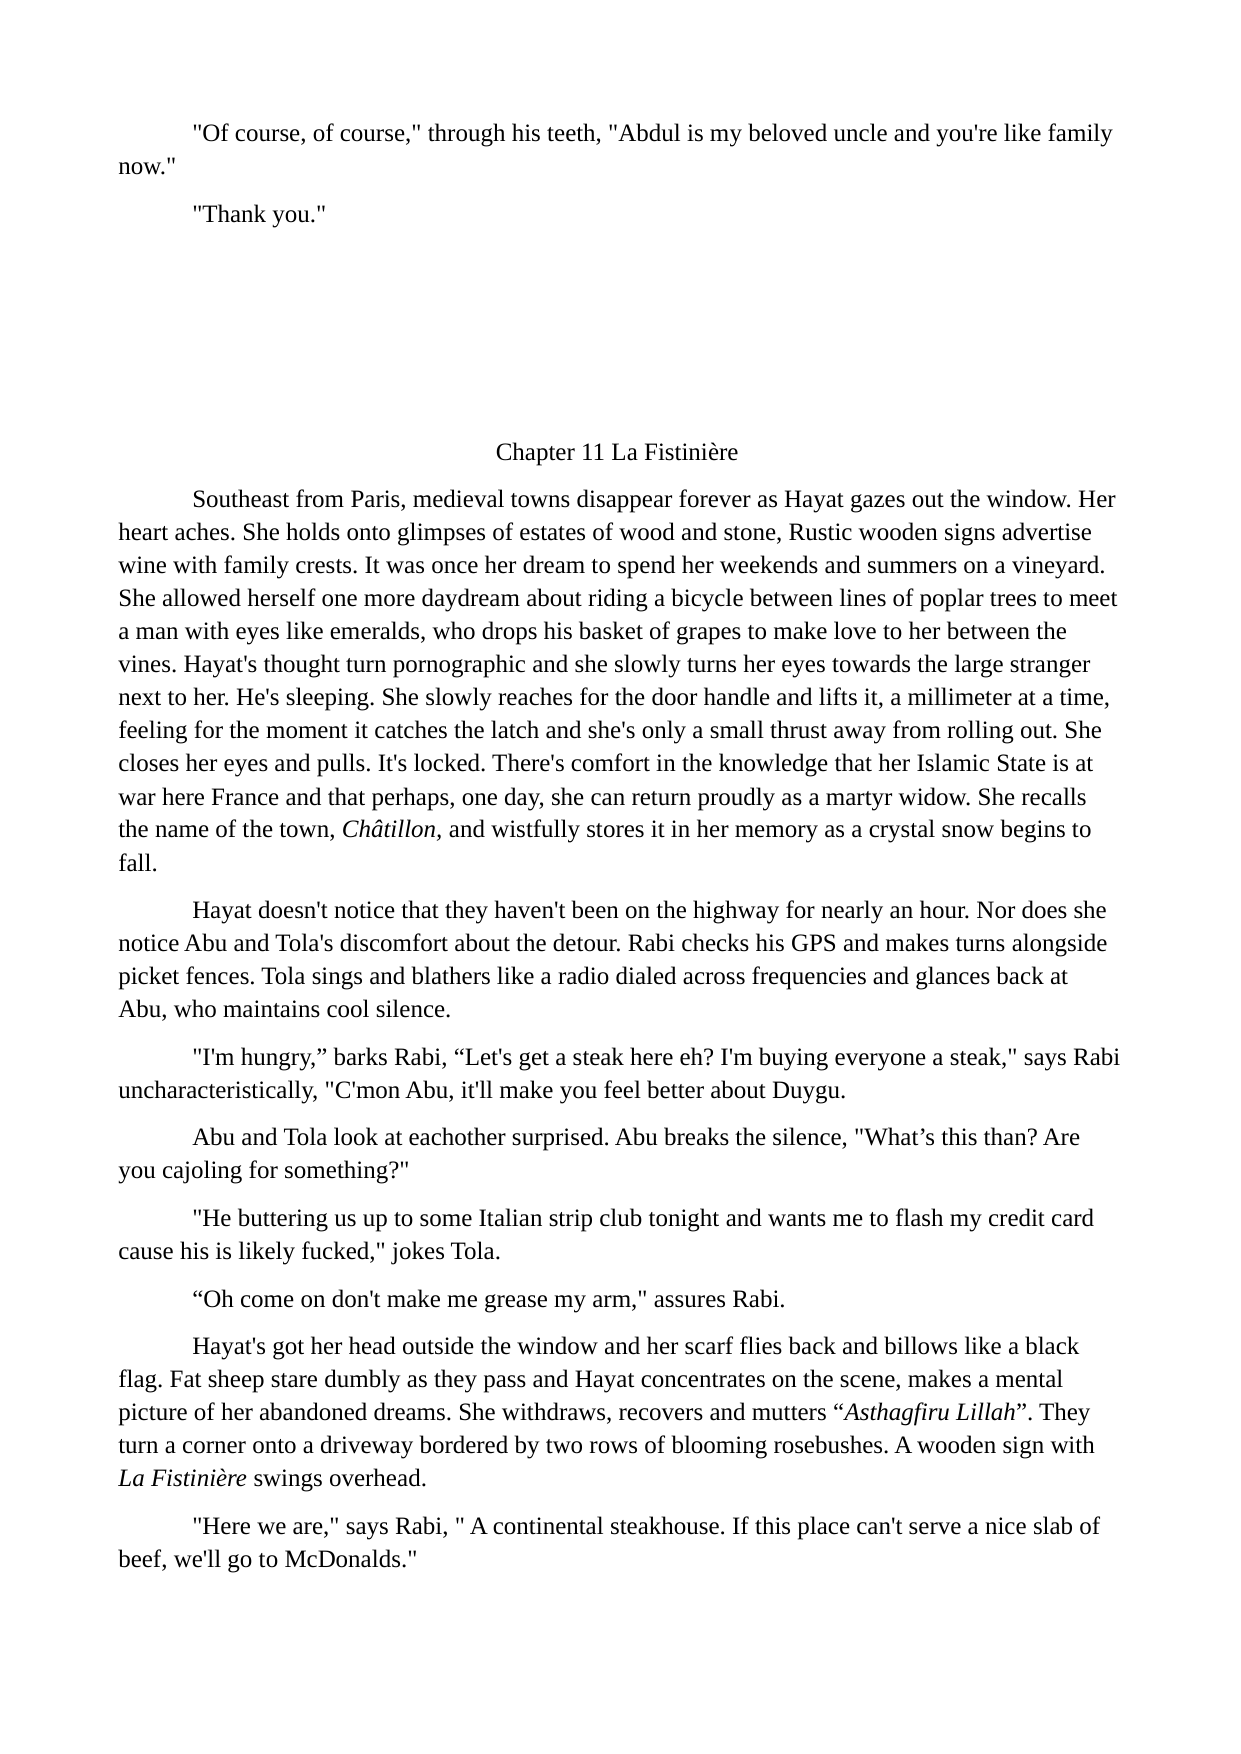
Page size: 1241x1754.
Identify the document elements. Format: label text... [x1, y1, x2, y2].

text Hayat's got her head outside the window and her scarf flies back and billows like a black flag. Fat sheep stare dumbly as they pass and Hayat concentrates on the scene, makes a mental picture of her abandoned dreams. She withdraws, recovers and mutters “Asthagfiru Lillah”. They turn a corner onto a driveway bordered by two rows of blooming rosebushes. A wooden sign with La Fistinière swings overhead. [118, 1331, 1122, 1492]
text Hayat doesn't notice that they haven't been on the highway for nearly an hour. Nor does she notice Abu and Tola's discomfort about the detour. Rabi checks his GPS and makes turns alongside picket fences. Tola sings and blathers like a radio dialed across frequencies and glances back at Abu, who maintains cool silence. [118, 895, 1122, 1023]
text "Of course, of course," through his teeth, "Abdul is my beloved uncle and you're like family now." [118, 118, 1122, 180]
text "He buttering us up to some Italian strip club tonight and wants me to flash my credit card cause his is likely fucked," jokes Tola. [118, 1203, 1122, 1265]
text "Thank you." [118, 199, 1122, 227]
text Southeast from Paris, medieval towns disappear forever as Hayat gazes out the window. Her heart aches. She holds onto glimpses of estates of wood and stone, Rustic wooden signs advertise wine with family crests. It was once her dream to spend her weekends and summers on a vineyard. She allowed herself one more daydream about riding a bicycle between lines of poplar trees to meet a man with eyes like emeralds, who drops his basket of grapes to make love to her between the vines. Hayat's thought turn pornographic and she slowly turns her eyes towards the large stranger next to her. He's sleeping. She slowly reaches for the door handle and lifts it, a millimeter at a time, feeling for the moment it catches the latch and she's only a small thrust away from rolling out. She closes her eyes and pulls. It's locked. There's comfort in the knowledge that her Islamic State is at war here France and that perhaps, one day, she can return proudly as a martyr widow. She recalls the name of the town, Châtillon, and wistfully stores it in her memory as a crystal snow begins to fall. [118, 484, 1122, 876]
text "Here we are," says Rabi, " A continental steakhouse. If this place can't serve a nice slab of beef, we'll go to McDonalds." [118, 1511, 1122, 1573]
text Abu and Tola look at eachother surprised. Abu breaks the silence, "What’s this than? Are you cajoling for something?" [118, 1122, 1122, 1184]
text Chapter 11 La Fistinière [118, 437, 1122, 466]
text "I'm hungry,” barks Rabi, “Let's get a steak here eh? I'm buying everyone a steak," says Rabi uncharacteristically, "C'mon Abu, it'll make you feel better about Duygu. [118, 1042, 1122, 1104]
text “Oh come on don't make me grease my arm," assures Rabi. [118, 1284, 1122, 1312]
